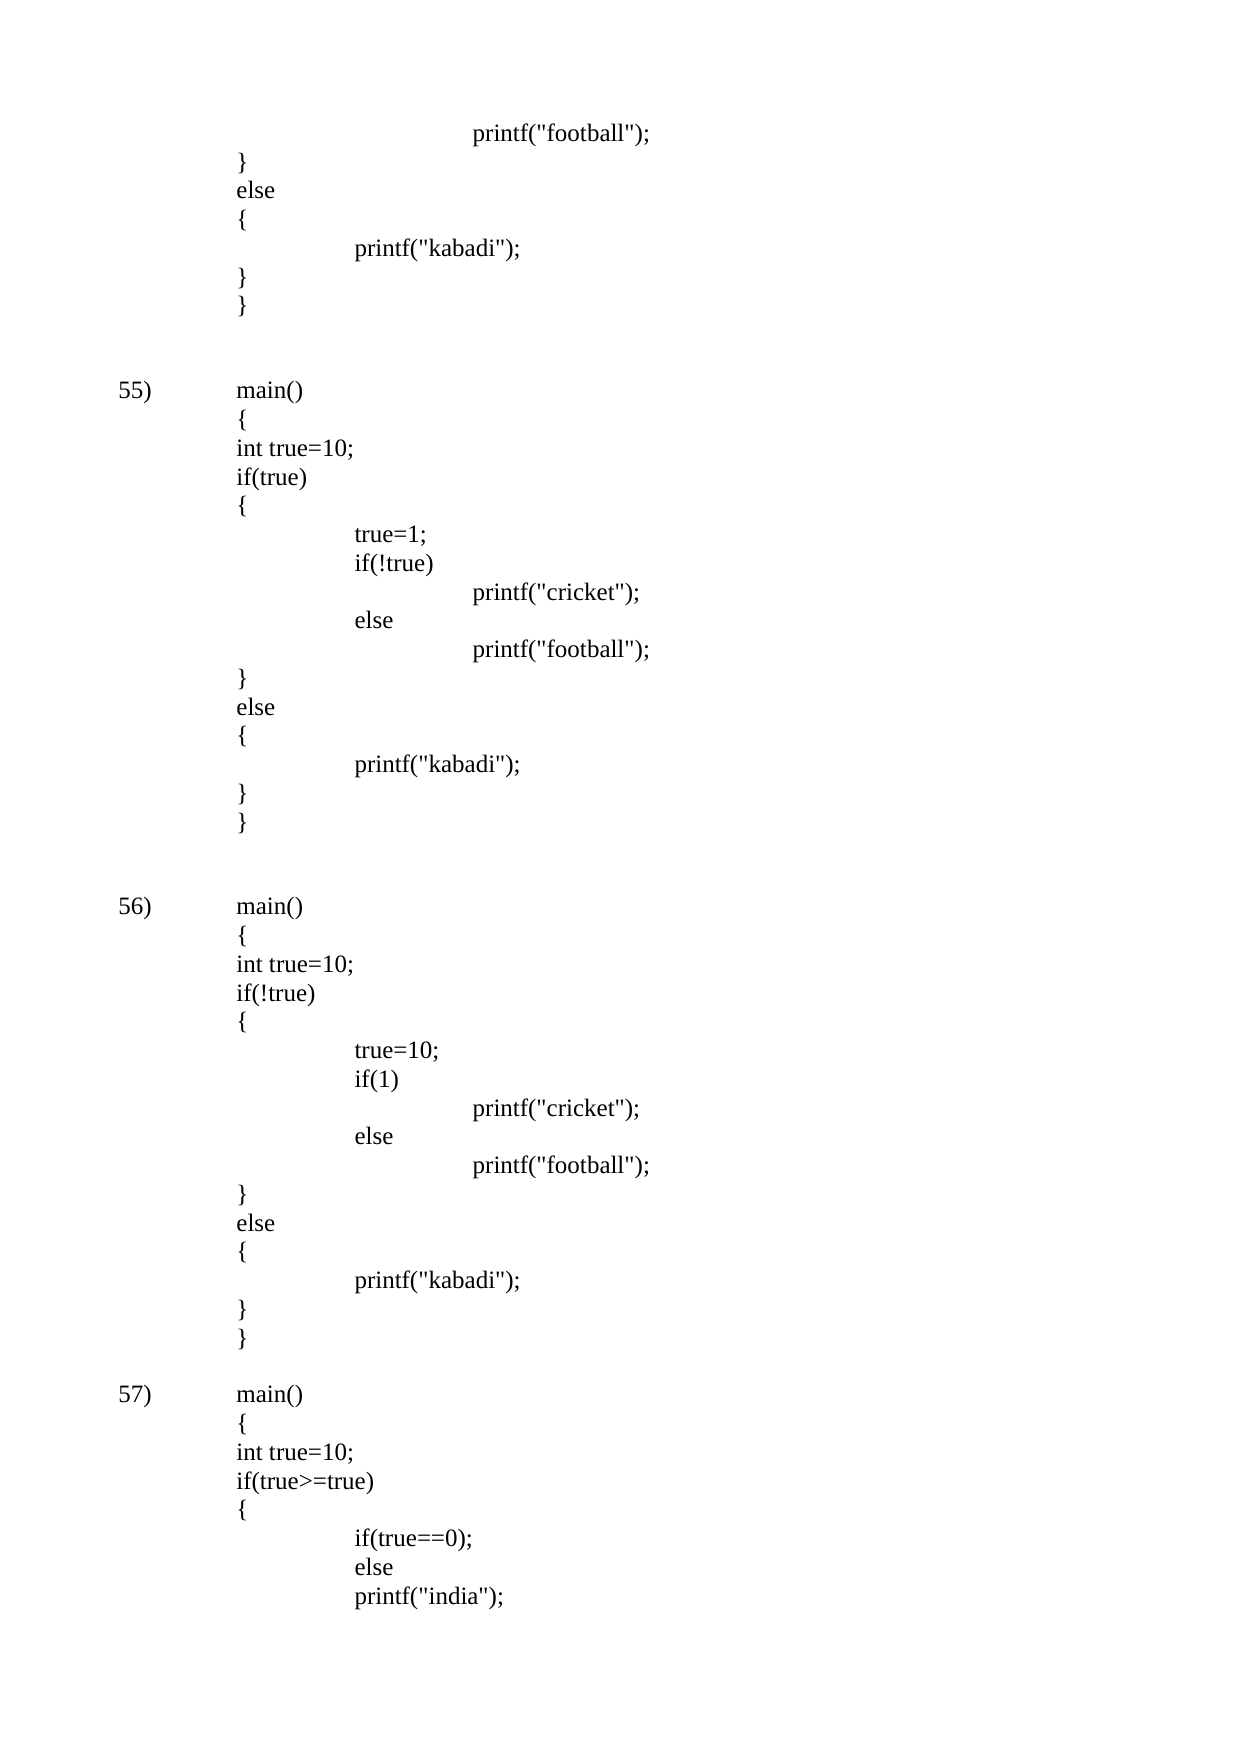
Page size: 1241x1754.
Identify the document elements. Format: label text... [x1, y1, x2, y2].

text int true=10; [118, 1437, 1122, 1466]
text { [118, 1408, 1122, 1437]
text int true=10; [118, 433, 1122, 462]
text 57) main() [118, 1379, 1122, 1408]
text printf("kabadi"); [118, 749, 1122, 778]
text { [118, 1236, 1122, 1265]
text printf("india"); [118, 1581, 1122, 1609]
text else [118, 1121, 1122, 1150]
text 55) main() [118, 375, 1122, 404]
text else [118, 176, 1122, 204]
text { [118, 404, 1122, 433]
text printf("kabadi"); [118, 233, 1122, 262]
text } [118, 262, 1122, 291]
text if(true==0); [118, 1523, 1122, 1552]
text { [118, 490, 1122, 519]
text if(!true) [118, 978, 1122, 1006]
text else [118, 605, 1122, 634]
text { [118, 920, 1122, 949]
text } [118, 778, 1122, 807]
text if(1) [118, 1064, 1122, 1093]
text } [118, 291, 1122, 319]
text if(true) [118, 462, 1122, 490]
text else [118, 1208, 1122, 1236]
text } [118, 807, 1122, 835]
text { [118, 1494, 1122, 1523]
text else [118, 692, 1122, 720]
text { [118, 1006, 1122, 1035]
text { [118, 720, 1122, 749]
text if(true>=true) [118, 1466, 1122, 1494]
text true=1; [118, 519, 1122, 548]
text int true=10; [118, 949, 1122, 978]
text } [118, 1179, 1122, 1208]
text 56) main() [118, 891, 1122, 920]
text printf("football"); [118, 634, 1122, 663]
text printf("kabadi"); [118, 1265, 1122, 1294]
text else [118, 1552, 1122, 1581]
text { [118, 204, 1122, 233]
text } [118, 663, 1122, 692]
text printf("cricket"); [118, 577, 1122, 605]
text if(!true) [118, 548, 1122, 577]
text printf("football"); [118, 118, 1122, 147]
text true=10; [118, 1035, 1122, 1064]
text } [118, 1294, 1122, 1323]
text printf("football"); [118, 1150, 1122, 1179]
text printf("cricket"); [118, 1093, 1122, 1121]
text } [118, 147, 1122, 176]
text } [118, 1323, 1122, 1351]
